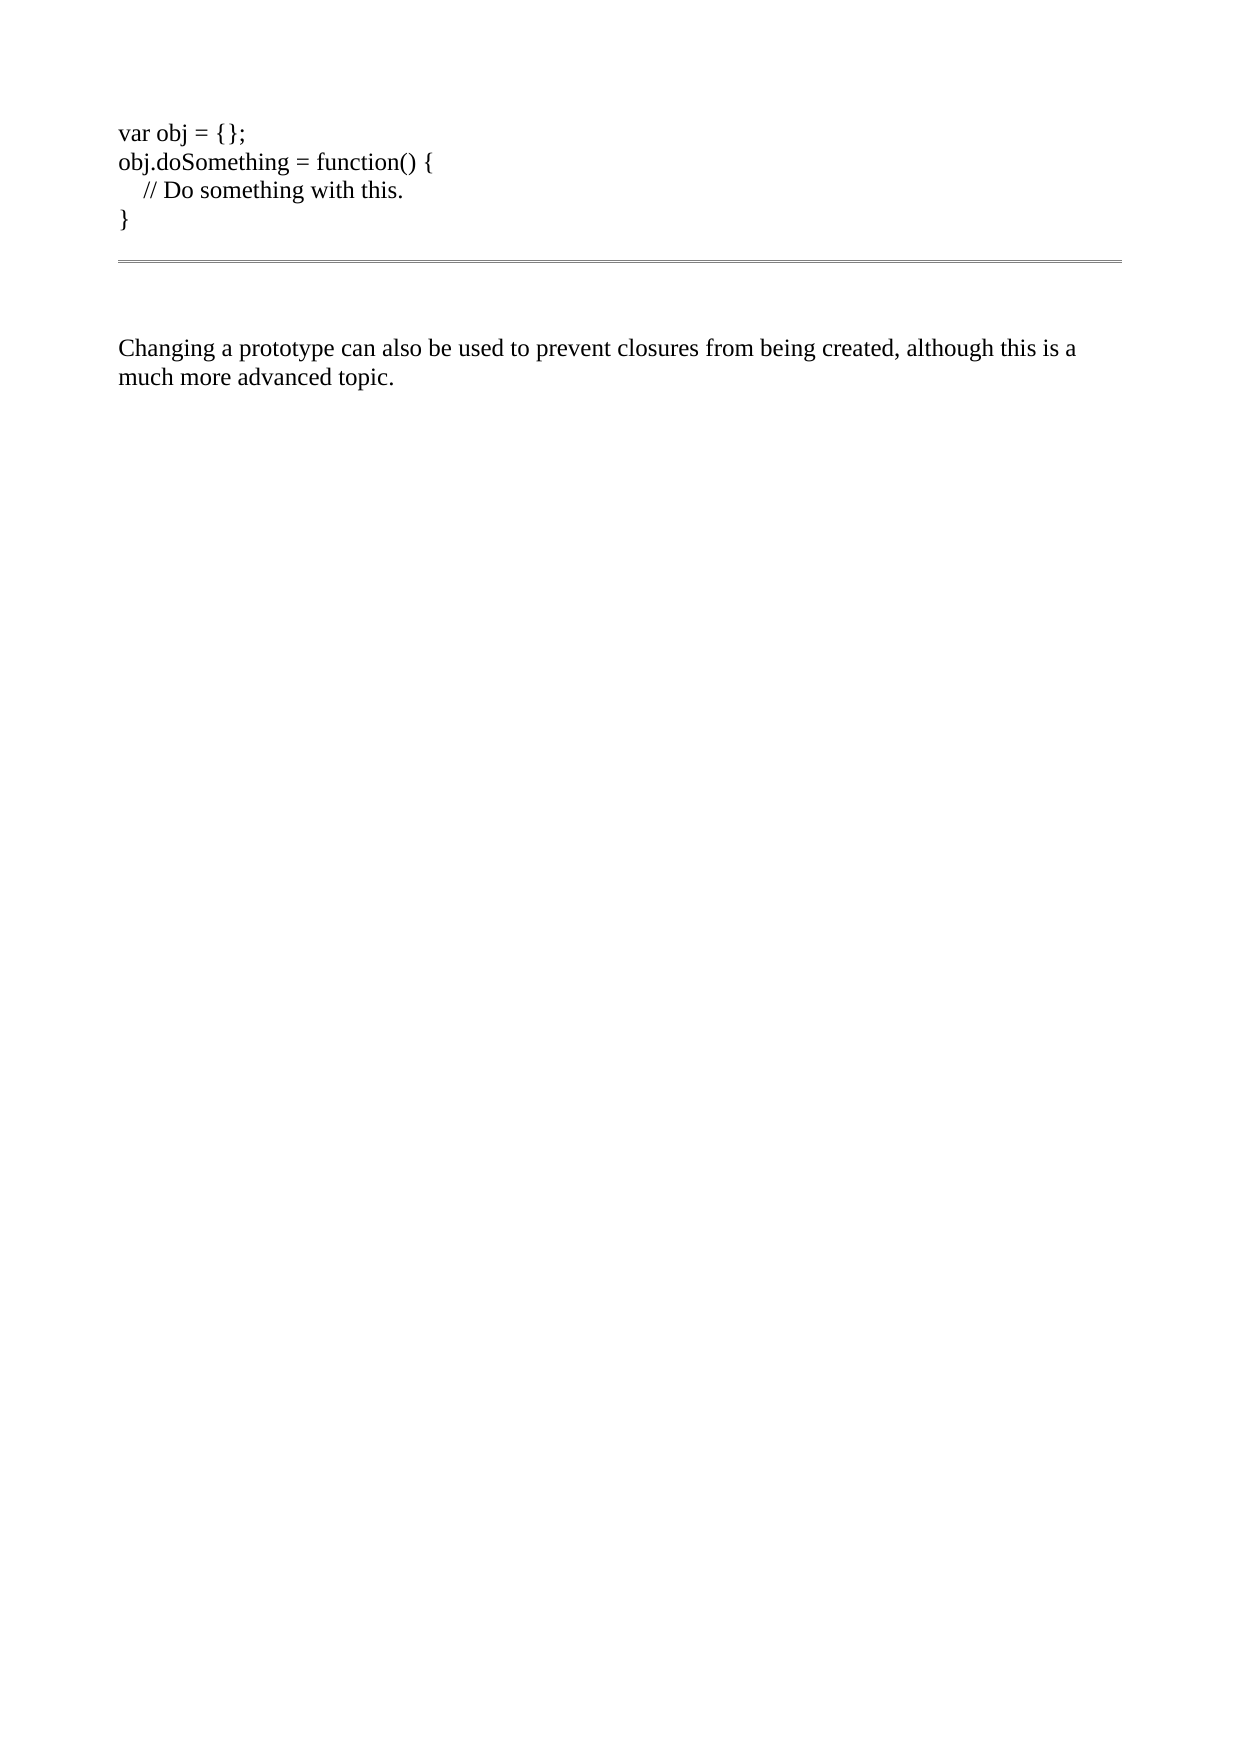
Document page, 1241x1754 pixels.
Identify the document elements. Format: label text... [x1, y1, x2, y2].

text Changing a prototype can also be used to prevent closures from being created, although this is a much more advanced topic. [118, 333, 1122, 391]
text var obj = {}; obj.doSomething = function() { // Do something with this. } [118, 118, 1122, 233]
